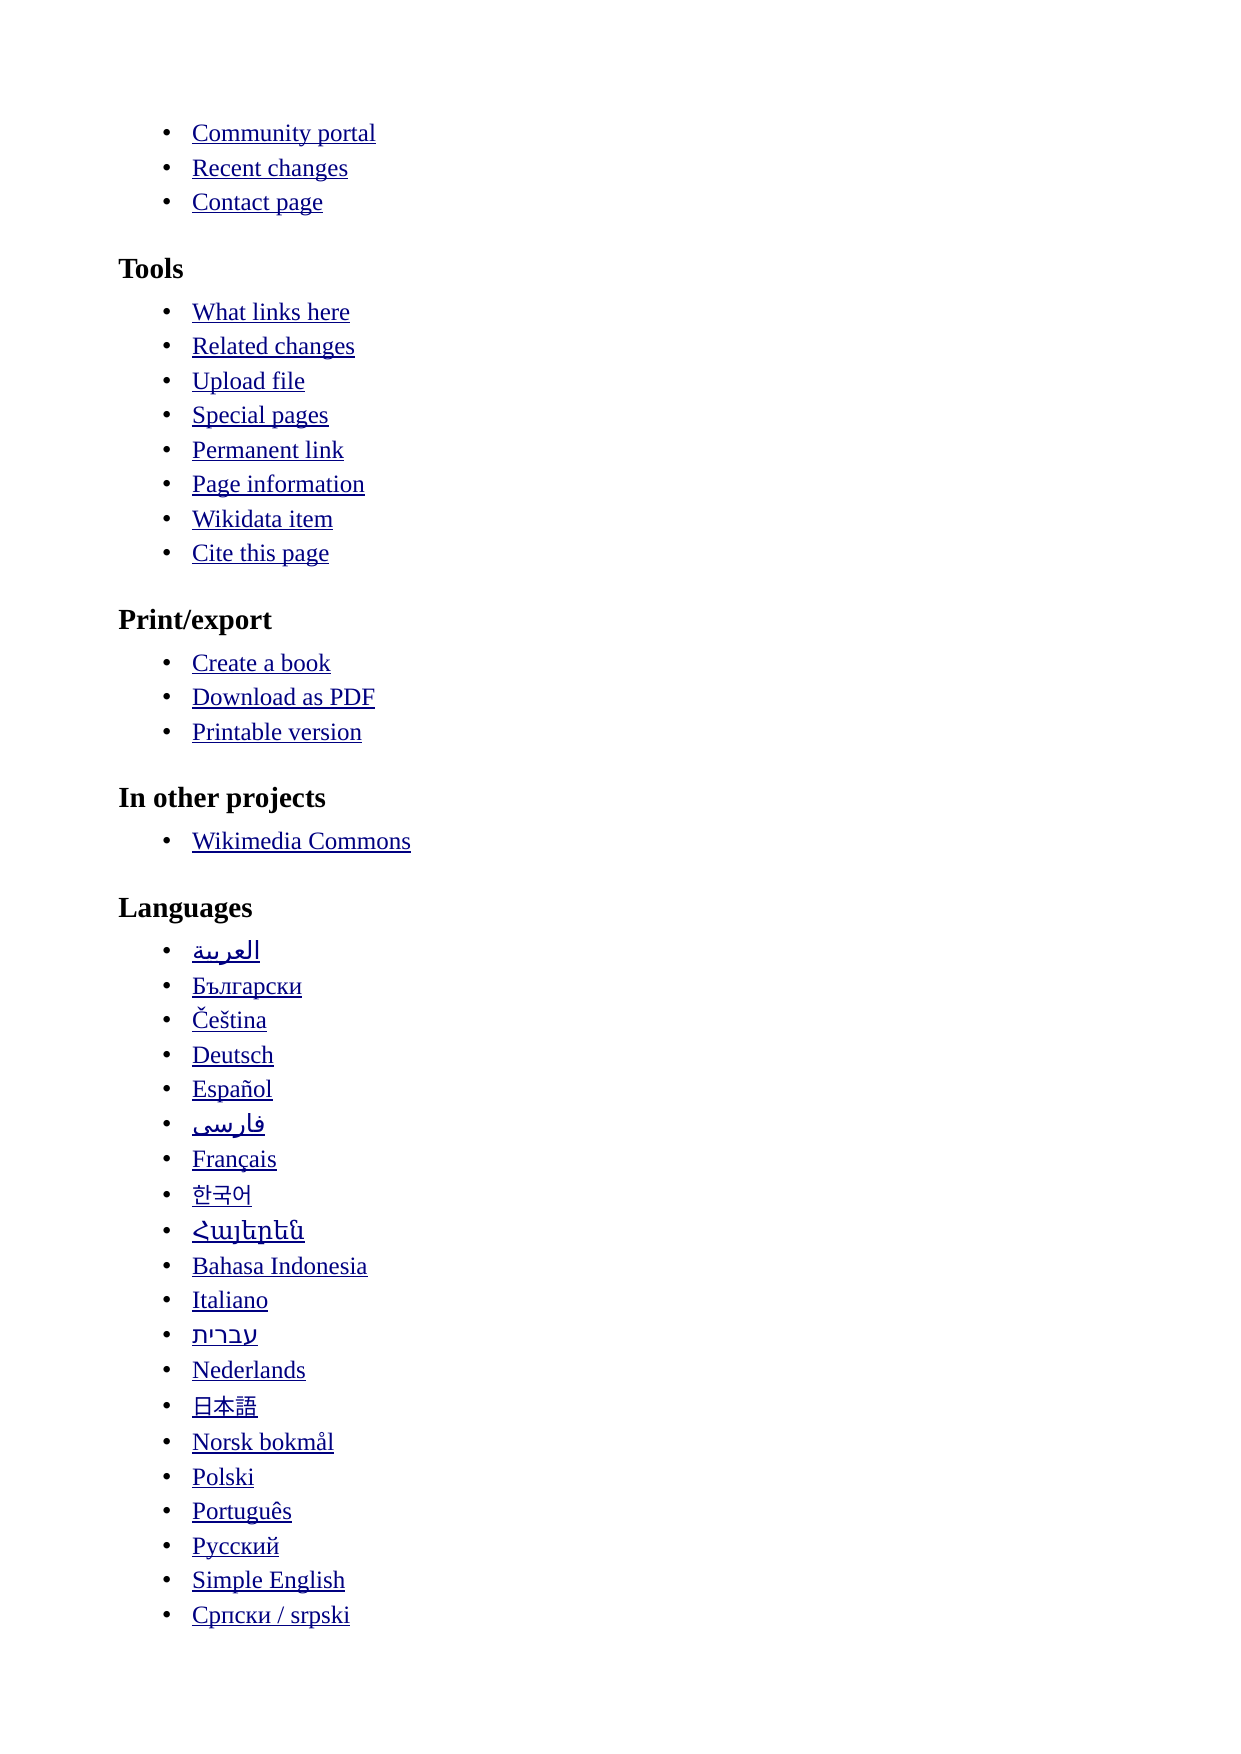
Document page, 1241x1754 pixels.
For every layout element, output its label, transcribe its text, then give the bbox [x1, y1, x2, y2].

list Српски / srpski [162, 1600, 1122, 1628]
list Download as PDF [162, 682, 1122, 711]
subtitle Languages [118, 890, 1122, 924]
list Permanent link [162, 435, 1122, 463]
list Recent changes [162, 153, 1122, 181]
list Nederlands [162, 1355, 1122, 1384]
list Bahasa Indonesia [162, 1251, 1122, 1280]
list Deutsch [162, 1040, 1122, 1069]
list Create a book [162, 648, 1122, 677]
list Հայերեն [162, 1216, 1122, 1245]
list Upload file [162, 366, 1122, 394]
list Related changes [162, 331, 1122, 360]
list Wikimedia Commons [162, 826, 1122, 855]
list العربية [162, 936, 1122, 965]
list Simple English [162, 1565, 1122, 1594]
subtitle In other projects [118, 780, 1122, 814]
list Norsk bokmål [162, 1427, 1122, 1456]
list Български [162, 971, 1122, 1000]
list Italiano [162, 1285, 1122, 1314]
list What links here [162, 297, 1122, 326]
list Wikidata item [162, 504, 1122, 532]
list Español [162, 1074, 1122, 1103]
list 日本語 [162, 1389, 1122, 1421]
list Français [162, 1144, 1122, 1173]
list Special pages [162, 400, 1122, 429]
list Cite this page [162, 538, 1122, 567]
list Page information [162, 469, 1122, 498]
subtitle Tools [118, 251, 1122, 284]
list Čeština [162, 1006, 1122, 1034]
list Русский [162, 1531, 1122, 1559]
list Polski [162, 1462, 1122, 1491]
list עברית [162, 1320, 1122, 1349]
subtitle Print/export [118, 602, 1122, 635]
list Contact page [162, 187, 1122, 216]
list Community portal [162, 118, 1122, 147]
list فارسی [162, 1109, 1122, 1138]
list Printable version [162, 717, 1122, 746]
list Português [162, 1496, 1122, 1525]
list 한국어 [162, 1178, 1122, 1210]
